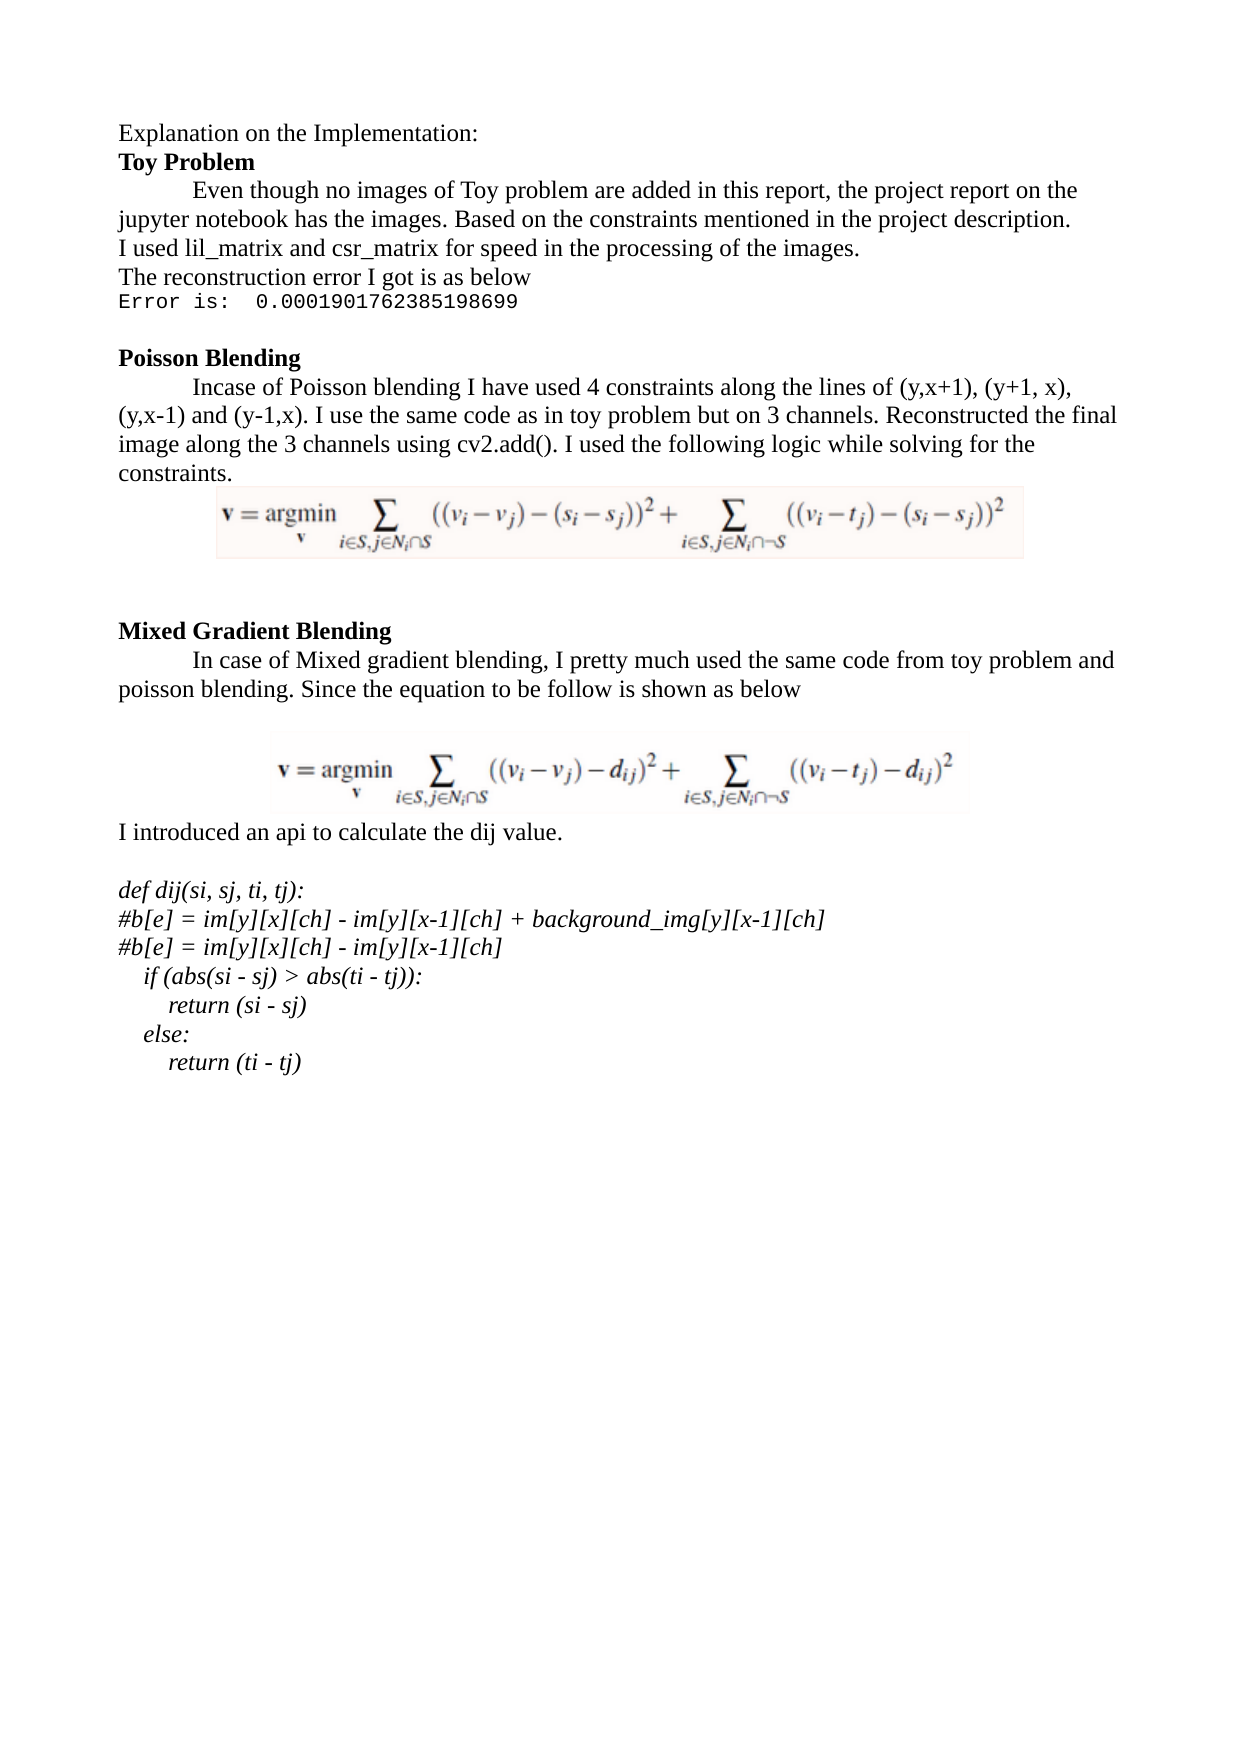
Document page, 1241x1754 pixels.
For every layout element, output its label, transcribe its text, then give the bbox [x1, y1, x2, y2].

text return (ti - tj) [118, 1047, 1122, 1076]
text def dij(si, sj, ti, tj): [118, 875, 1122, 904]
picture [216, 486, 1024, 559]
text Error is: 0.0001901762385198699 [118, 291, 1122, 314]
text if (abs(si - sj) > abs(ti - tj)): [118, 961, 1122, 990]
text I introduced an api to calculate the dij value. [118, 817, 1122, 846]
text Explanation on the Implementation: [118, 118, 1122, 147]
text Poisson Blending [118, 343, 1122, 372]
text In case of Mixed gradient blending, I pretty much used the same code from toy problem and poisson blending. Since the equation to be follow is shown as below [118, 645, 1122, 702]
text Mixed Gradient Blending [118, 616, 1122, 645]
text #b[e] = im[y][x][ch] - im[y][x-1][ch] + background_img[y][x-1][ch] [118, 904, 1122, 932]
text #b[e] = im[y][x][ch] - im[y][x-1][ch] [118, 932, 1122, 961]
text else: [118, 1019, 1122, 1047]
text Incase of Poisson blending I have used 4 constraints along the lines of (y,x+1), (y+1, x), (y,x-1) and (y-1,x). I use the same code as in toy problem but on 3 channels. Reconstructed the final image along the 3 channels using cv2.add(). I used the following logic while solving for the constraints. [118, 372, 1122, 487]
text I used lil_matrix and csr_matrix for speed in the processing of the images. [118, 233, 1122, 262]
picture [270, 731, 970, 814]
text return (si - sj) [118, 990, 1122, 1019]
text Even though no images of Toy problem are added in this report, the project report on the jupyter notebook has the images. Based on the constraints mentioned in the project description. [118, 176, 1122, 233]
text Toy Problem [118, 147, 1122, 176]
text The reconstruction error I got is as below [118, 262, 1122, 291]
